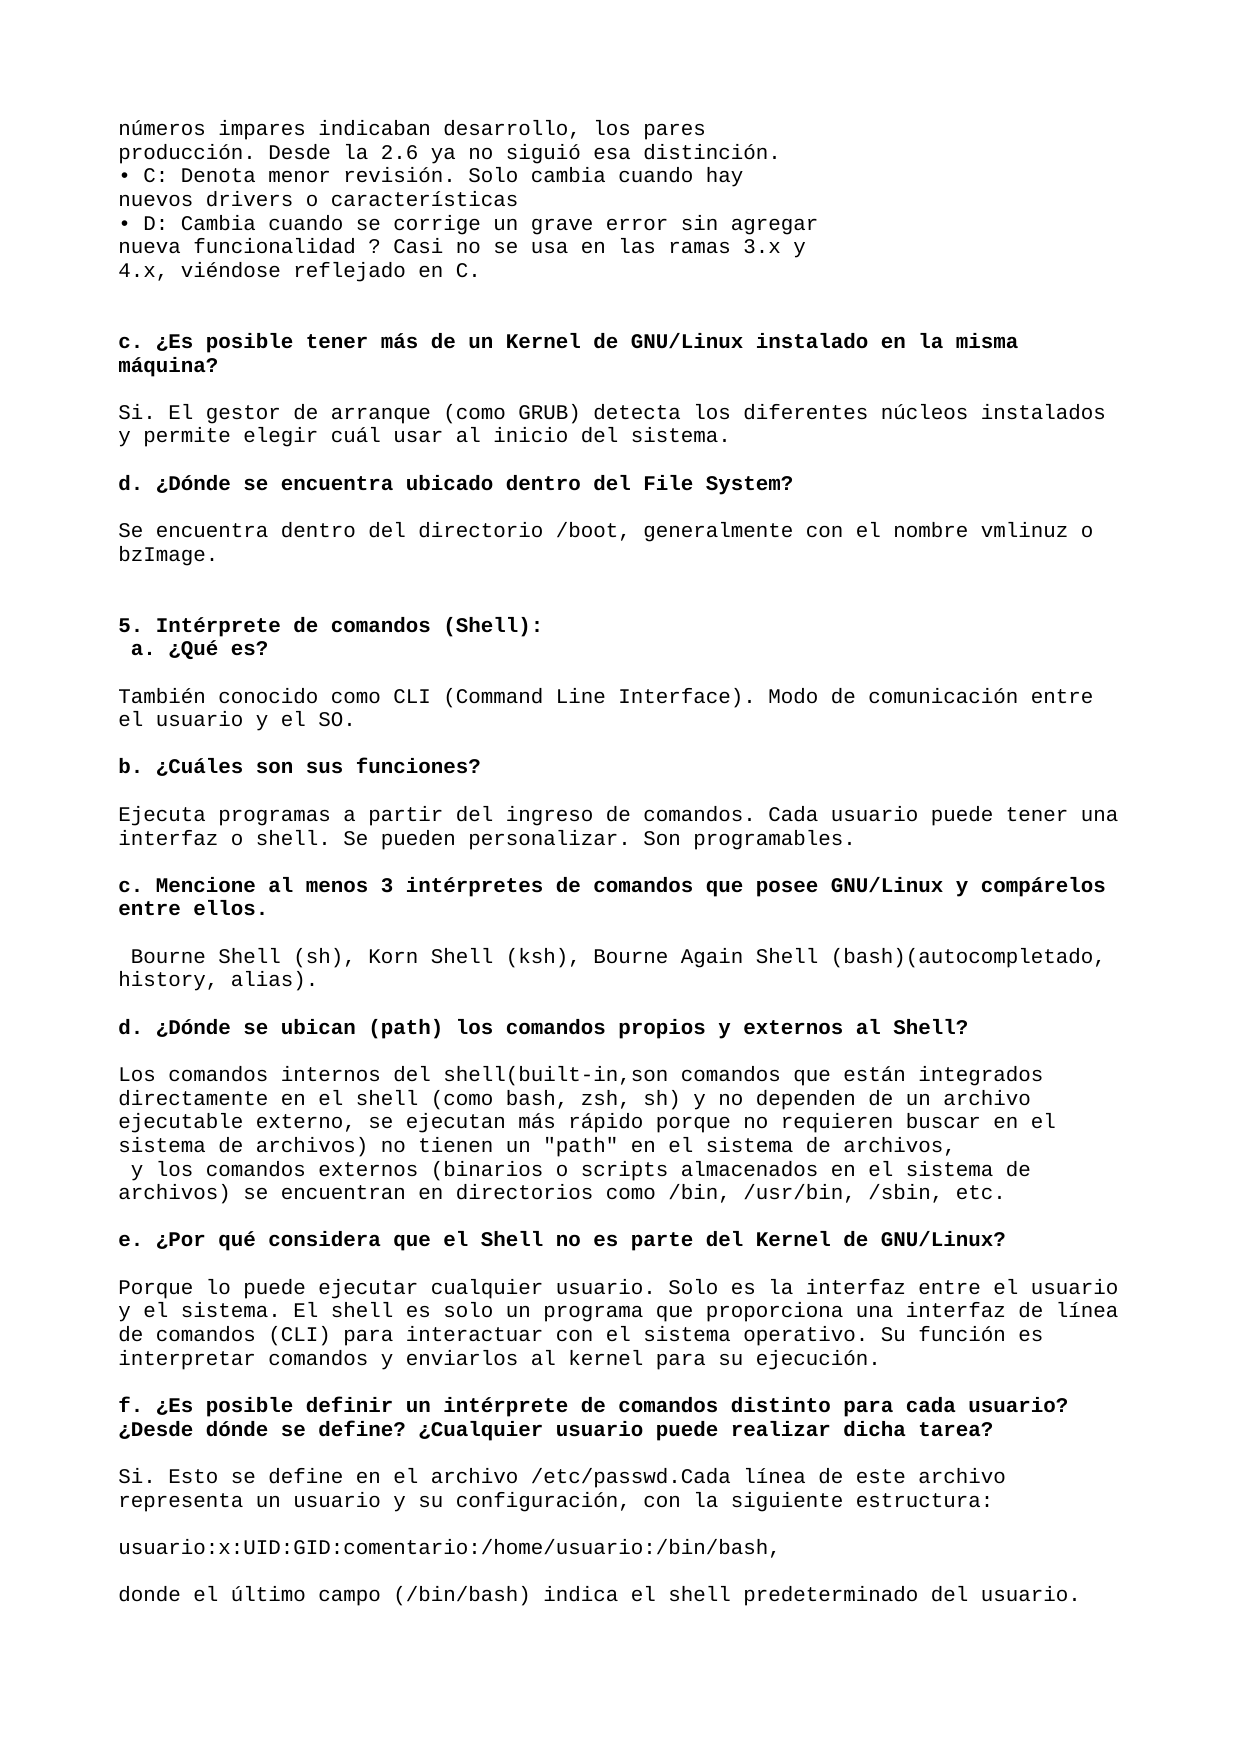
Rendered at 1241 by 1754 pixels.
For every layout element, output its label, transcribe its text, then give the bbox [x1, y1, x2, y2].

text números impares indicaban desarrollo, los pares [118, 118, 1122, 142]
text También conocido como CLI (Command Line Interface). Modo de comunicación entre el usuario y el SO. [118, 686, 1122, 733]
text Si. Esto se define en el archivo /etc/passwd.Cada línea de este archivo representa un usuario y su configuración, con la siguiente estructura: [118, 1466, 1122, 1513]
text producción. Desde la 2.6 ya no siguió esa distinción. [118, 142, 1122, 165]
text Se encuentra dentro del directorio /boot, generalmente con el nombre vmlinuz o bzImage. [118, 520, 1122, 567]
text d. ¿Dónde se ubican (path) los comandos propios y externos al Shell? [118, 1017, 1122, 1040]
text Porque lo puede ejecutar cualquier usuario. Solo es la interfaz entre el usuario y el sistema. El shell es solo un programa que proporciona una interfaz de línea de comandos (CLI) para interactuar con el sistema operativo. Su función es interpretar comandos y enviarlos al kernel para su ejecución. [118, 1277, 1122, 1371]
text • D: Cambia cuando se corrige un grave error sin agregar [118, 213, 1122, 236]
text usuario:x:UID:GID:comentario:/home/usuario:/bin/bash, [118, 1537, 1122, 1561]
text Bourne Shell (sh), Korn Shell (ksh), Bourne Again Shell (bash)(autocompletado, history, alias). [118, 946, 1122, 993]
text Ejecuta programas a partir del ingreso de comandos. Cada usuario puede tener una interfaz o shell. Se pueden personalizar. Son programables. [118, 804, 1122, 851]
text e. ¿Por qué considera que el Shell no es parte del Kernel de GNU/Linux? [118, 1229, 1122, 1253]
text donde el último campo (/bin/bash) indica el shell predeterminado del usuario. [118, 1584, 1122, 1608]
text y los comandos externos (binarios o scripts almacenados en el sistema de archivos) se encuentran en directorios como /bin, /usr/bin, /sbin, etc. [118, 1158, 1122, 1206]
text c. Mencione al menos 3 intérpretes de comandos que posee GNU/Linux y compárelos entre ellos. [118, 875, 1122, 922]
text Los comandos internos del shell(built-in,son comandos que están integrados directamente en el shell (como bash, zsh, sh) y no dependen de un archivo ejecutable externo, se ejecutan más rápido porque no requieren buscar en el sistema de archivos) no tienen un "path" en el sistema de archivos, [118, 1064, 1122, 1158]
text 5. Intérprete de comandos (Shell): [118, 615, 1122, 638]
text c. ¿Es posible tener más de un Kernel de GNU/Linux instalado en la misma máquina? [118, 331, 1122, 378]
text nuevos drivers o características [118, 189, 1122, 213]
text f. ¿Es posible definir un intérprete de comandos distinto para cada usuario? ¿Desde dónde se define? ¿Cualquier usuario puede realizar dicha tarea? [118, 1395, 1122, 1442]
text Si. El gestor de arranque (como GRUB) detecta los diferentes núcleos instalados y permite elegir cuál usar al inicio del sistema. [118, 402, 1122, 449]
text d. ¿Dónde se encuentra ubicado dentro del File System? [118, 473, 1122, 496]
text 4.x, viéndose reflejado en C. [118, 260, 1122, 284]
text nueva funcionalidad ? Casi no se usa en las ramas 3.x y [118, 236, 1122, 260]
text b. ¿Cuáles son sus funciones? [118, 757, 1122, 780]
text • C: Denota menor revisión. Solo cambia cuando hay [118, 165, 1122, 189]
text a. ¿Qué es? [118, 638, 1122, 662]
